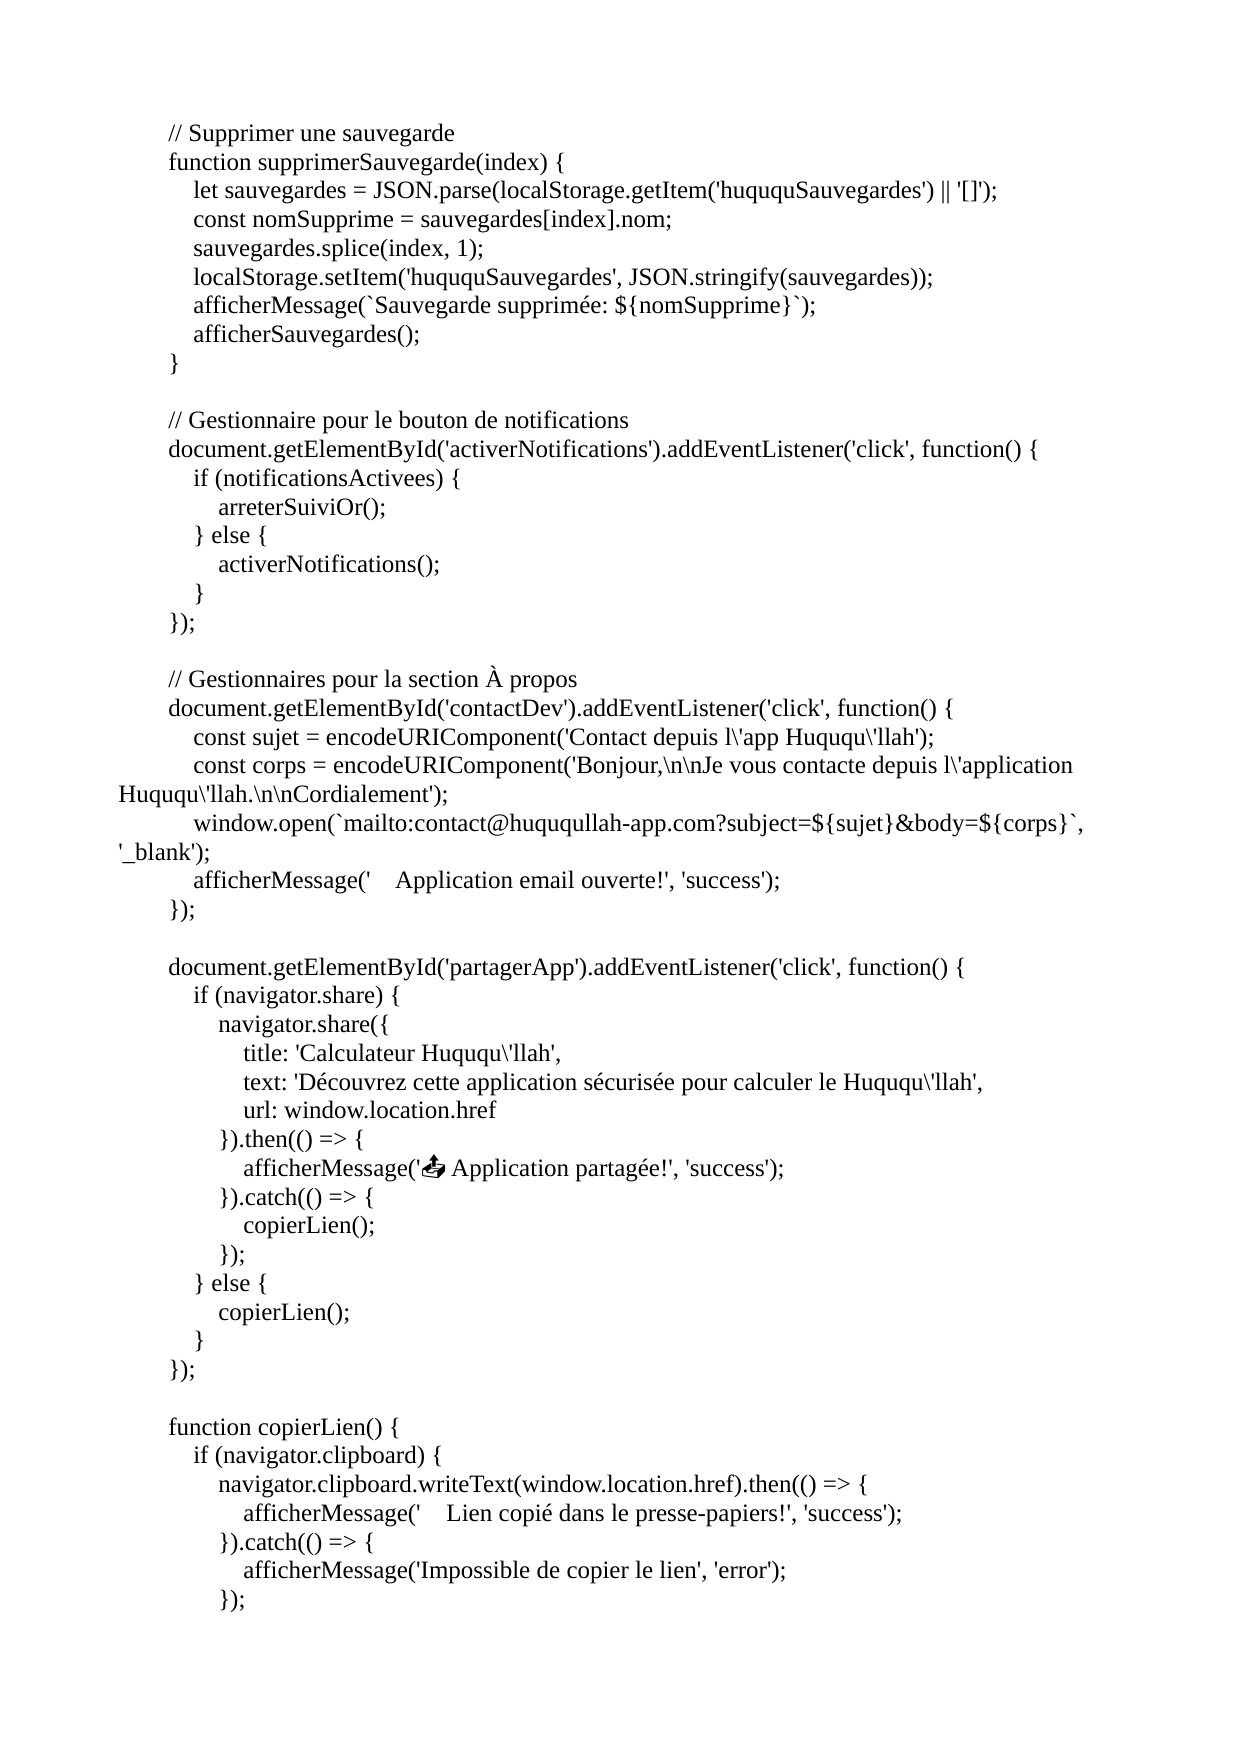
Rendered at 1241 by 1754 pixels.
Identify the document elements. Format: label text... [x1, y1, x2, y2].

text const corps = encodeURIComponent('Bonjour,\n\nJe vous contacte depuis l\'application Huququ\'llah.\n\nCordialement'); [118, 751, 1122, 808]
text arreterSuiviOr(); [118, 492, 1122, 521]
text localStorage.setItem('huququSauvegardes', JSON.stringify(sauvegardes)); [118, 262, 1122, 291]
text // Gestionnaire pour le bouton de notifications [118, 406, 1122, 434]
text // Gestionnaires pour la section À propos [118, 664, 1122, 693]
text navigator.share({ [118, 1009, 1122, 1038]
text afficherMessage('📤 Application partagée!', 'success'); [118, 1153, 1122, 1182]
text afficherMessage(`Sauvegarde supprimée: ${nomSupprime}`); [118, 291, 1122, 319]
text const nomSupprime = sauvegardes[index].nom; [118, 204, 1122, 233]
text activerNotifications(); [118, 549, 1122, 578]
text function copierLien() { [118, 1412, 1122, 1441]
text }); [118, 1354, 1122, 1383]
text afficherMessage('Impossible de copier le lien', 'error'); [118, 1556, 1122, 1584]
text }); [118, 1584, 1122, 1613]
text }); [118, 607, 1122, 636]
text text: 'Découvrez cette application sécurisée pour calculer le Huququ\'llah', [118, 1067, 1122, 1096]
text title: 'Calculateur Huququ\'llah', [118, 1038, 1122, 1067]
text afficherMessage('📧 Application email ouverte!', 'success'); [118, 866, 1122, 894]
text url: window.location.href [118, 1096, 1122, 1124]
text document.getElementById('contactDev').addEventListener('click', function() { [118, 693, 1122, 722]
text } else { [118, 521, 1122, 549]
text if (navigator.clipboard) { [118, 1441, 1122, 1469]
text const sujet = encodeURIComponent('Contact depuis l\'app Huququ\'llah'); [118, 722, 1122, 751]
text function supprimerSauvegarde(index) { [118, 147, 1122, 176]
text sauvegardes.splice(index, 1); [118, 233, 1122, 262]
text if (notificationsActivees) { [118, 463, 1122, 492]
text document.getElementById('activerNotifications').addEventListener('click', function() { [118, 434, 1122, 463]
text } [118, 578, 1122, 607]
text }); [118, 894, 1122, 923]
text } [118, 348, 1122, 377]
text }).then(() => { [118, 1124, 1122, 1153]
text window.open(`mailto:contact@huququllah-app.com?subject=${sujet}&body=${corps}`, '_blank'); [118, 808, 1122, 866]
text }).catch(() => { [118, 1527, 1122, 1556]
text } else { [118, 1268, 1122, 1297]
text } [118, 1326, 1122, 1354]
text }).catch(() => { [118, 1182, 1122, 1211]
text }); [118, 1239, 1122, 1268]
text afficherSauvegardes(); [118, 319, 1122, 348]
text document.getElementById('partagerApp').addEventListener('click', function() { [118, 952, 1122, 981]
text // Supprimer une sauvegarde [118, 118, 1122, 147]
text afficherMessage('🔗 Lien copié dans le presse-papiers!', 'success'); [118, 1498, 1122, 1527]
text if (navigator.share) { [118, 981, 1122, 1009]
text copierLien(); [118, 1211, 1122, 1239]
text navigator.clipboard.writeText(window.location.href).then(() => { [118, 1469, 1122, 1498]
text let sauvegardes = JSON.parse(localStorage.getItem('huququSauvegardes') || '[]'); [118, 176, 1122, 204]
text copierLien(); [118, 1297, 1122, 1326]
